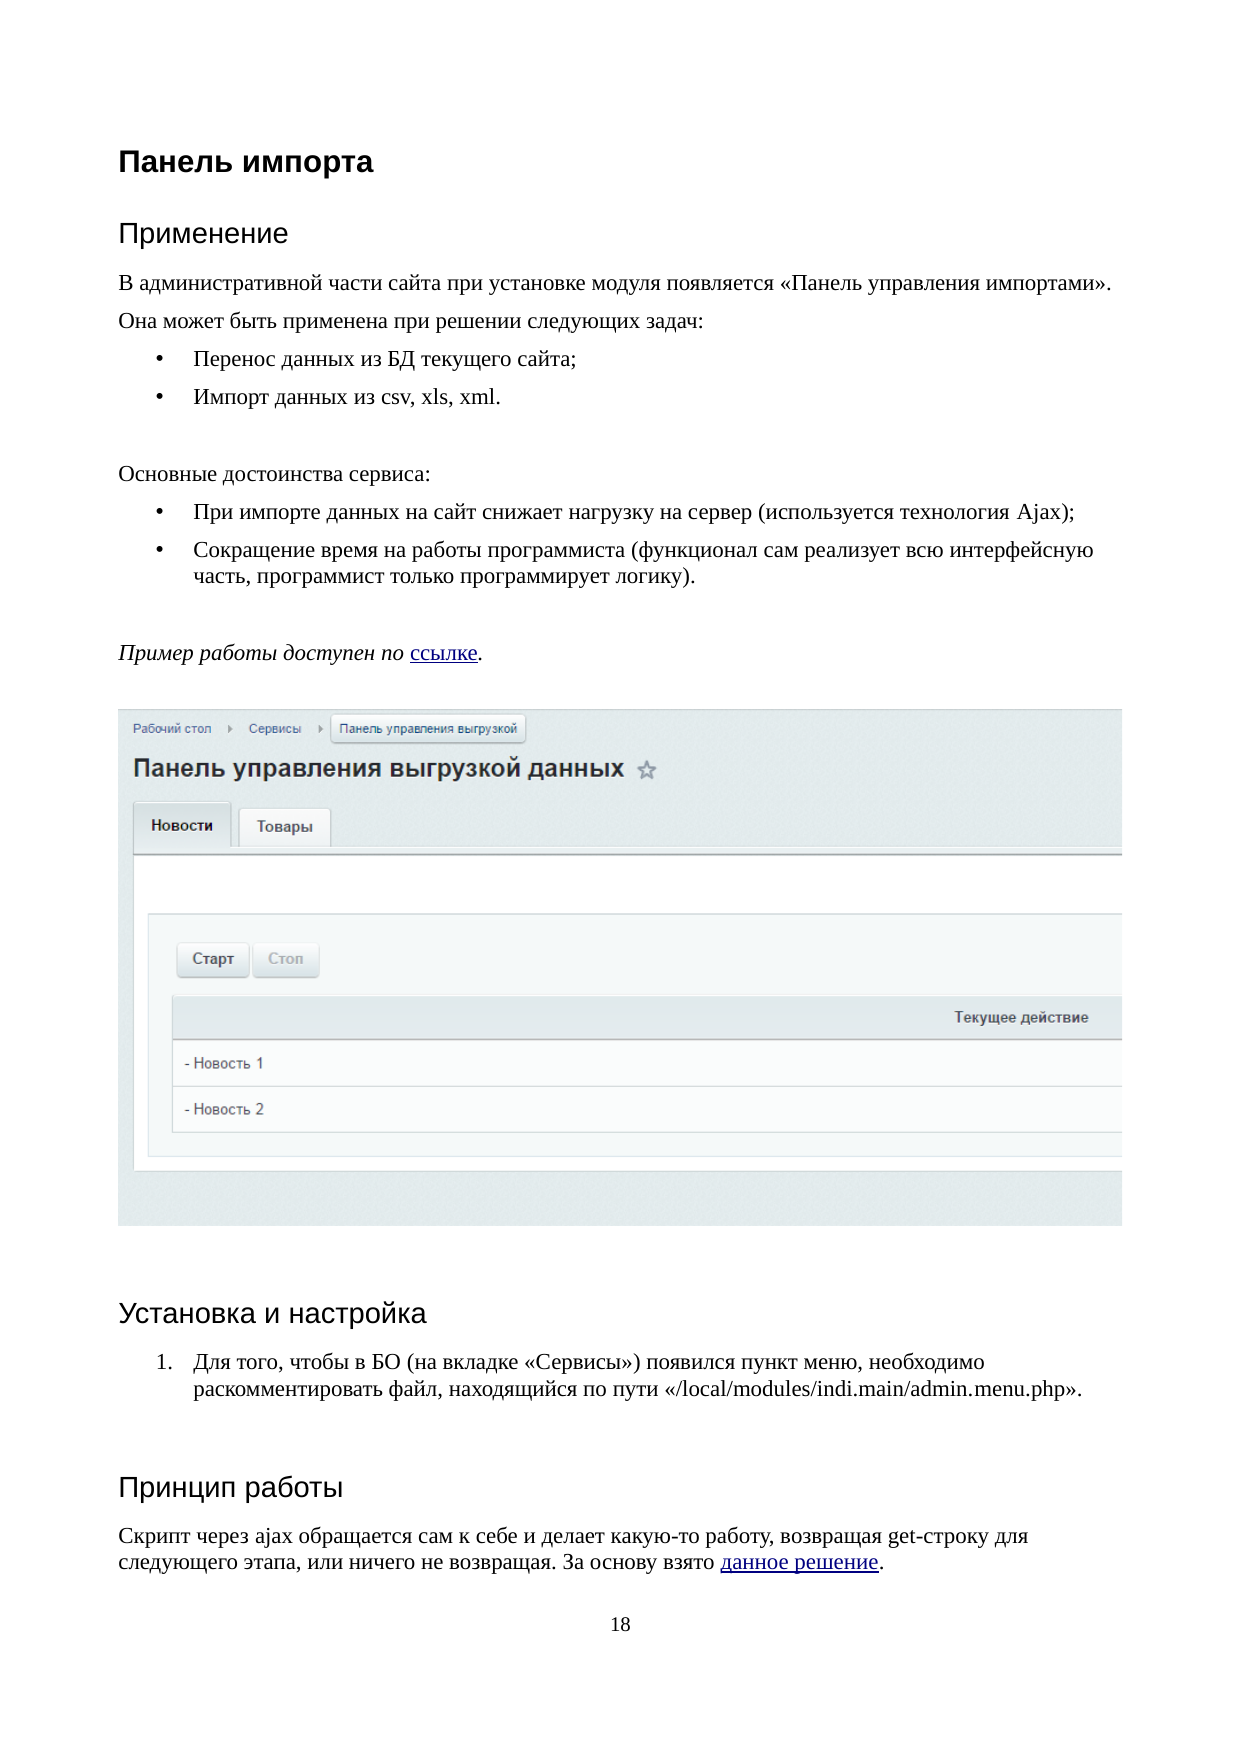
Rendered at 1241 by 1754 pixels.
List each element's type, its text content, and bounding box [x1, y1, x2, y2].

text Она может быть применена при решении следующих задач: [118, 307, 1122, 333]
subtitle Применение [118, 217, 1122, 250]
text Основные достоинства сервиса: [118, 460, 1122, 486]
text Пример работы доступен по ссылке. [118, 639, 1122, 665]
subtitle Установка и настройка [118, 1296, 1122, 1330]
list Для того, чтобы в БО (на вкладке «Сервисы») появился пункт меню, необходимо раскомментировать файл, находящийся по пути «/local/modules/indi.main/admin.menu.php». [156, 1348, 1122, 1401]
picture [118, 709, 1123, 1226]
text В административной части сайта при установке модуля появляется «Панель управления импортами». [118, 268, 1122, 295]
list Импорт данных из csv, xls, xml. [156, 383, 1122, 409]
list Сокращение время на работы программиста (функционал сам реализует всю интерфейсную часть, программист только программирует логику). [156, 536, 1122, 589]
list При импорте данных на сайт снижает нагрузку на сервер (используется технология Ajax); [156, 498, 1122, 524]
subtitle Панель импорта [118, 143, 1122, 179]
list Перенос данных из БД текущего сайта; [156, 345, 1122, 371]
subtitle Принцип работы [118, 1470, 1122, 1504]
text Скрипт через ajax обращается сам к себе и делает какую-то работу, возвращая get-строку для следующего этапа, или ничего не возвращая. За основу взято данное решение. [118, 1522, 1122, 1575]
